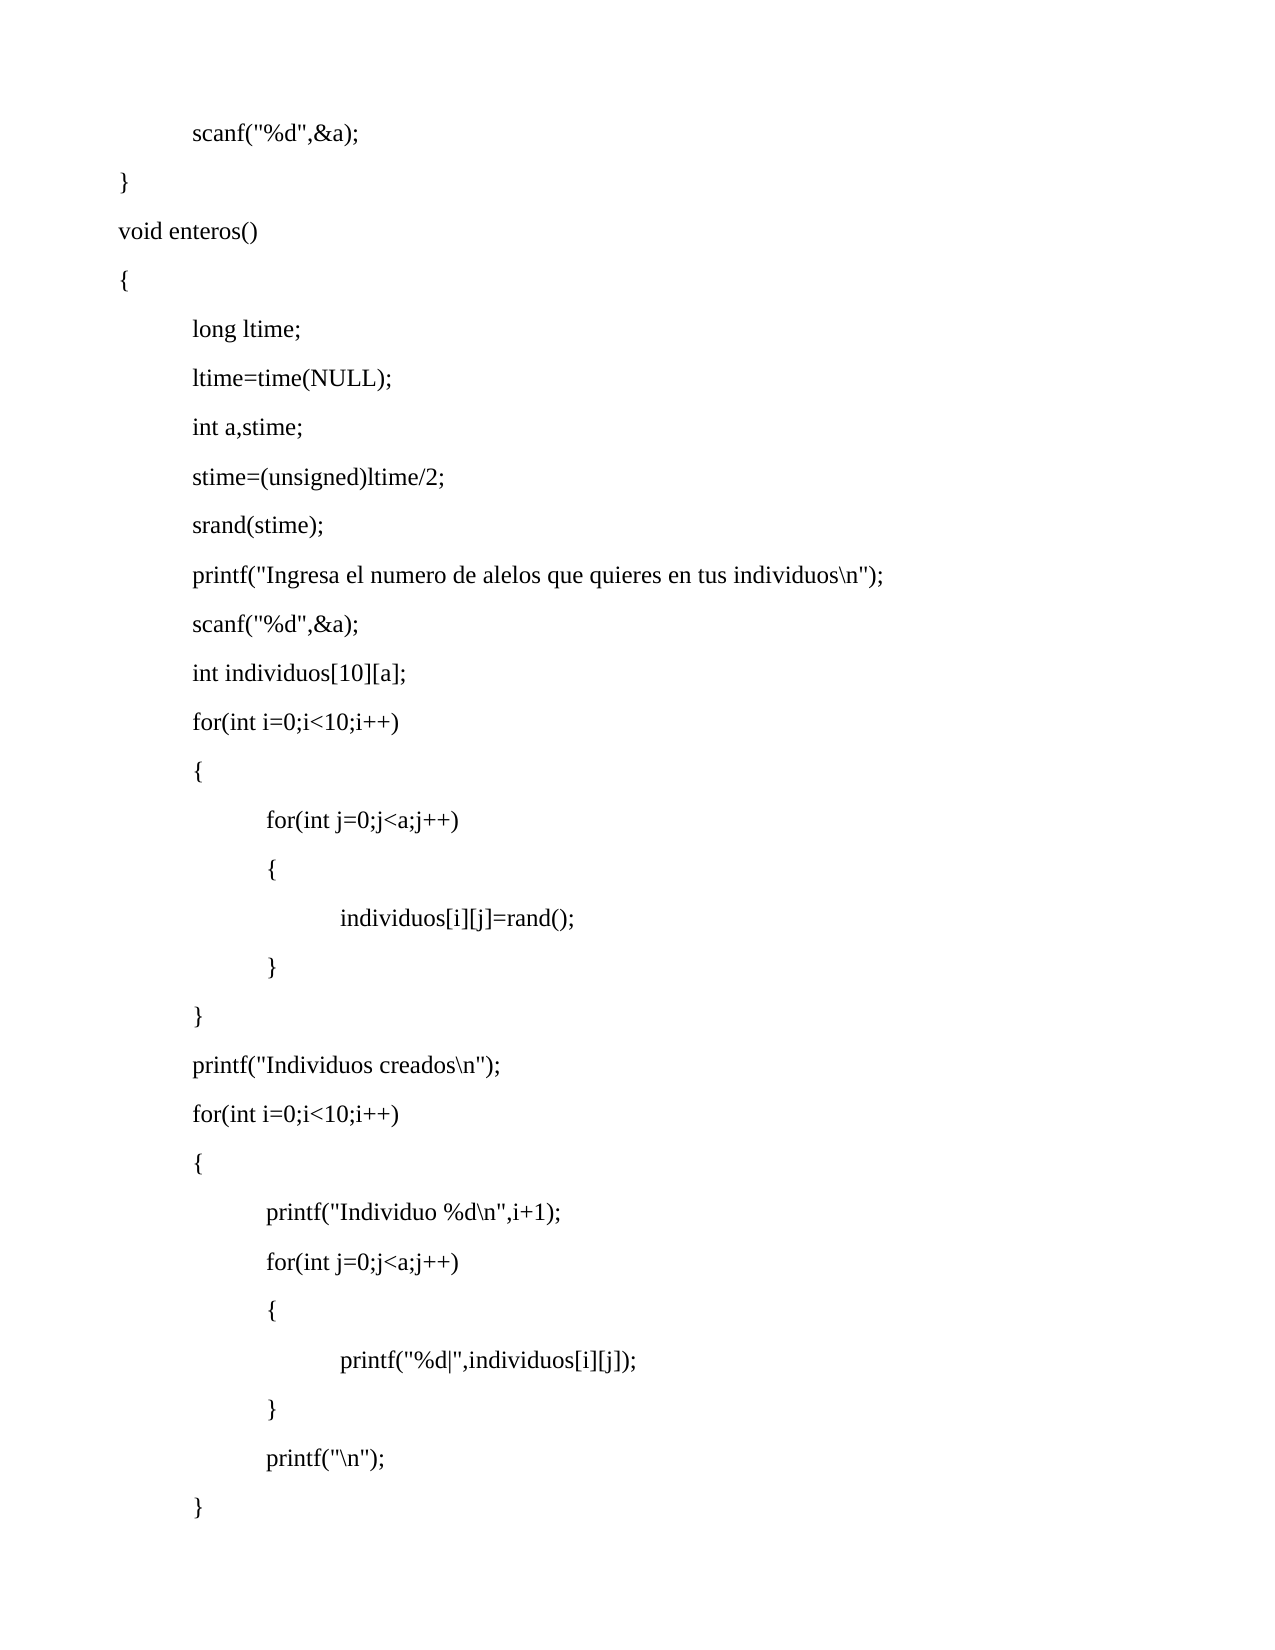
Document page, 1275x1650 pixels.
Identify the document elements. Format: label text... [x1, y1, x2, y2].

text printf("Ingresa el numero de alelos que quieres en tus individuos\n"); [118, 560, 1157, 588]
text } [118, 1492, 1157, 1521]
text srand(stime); [118, 511, 1157, 539]
text ltime=time(NULL); [118, 363, 1157, 392]
text for(int j=0;j<a;j++) [118, 1247, 1157, 1275]
text scanf("%d",&a); [118, 609, 1157, 637]
text } [118, 167, 1157, 196]
text } [118, 952, 1157, 981]
text for(int i=0;i<10;i++) [118, 707, 1157, 736]
text { [118, 1296, 1157, 1324]
text for(int j=0;j<a;j++) [118, 805, 1157, 834]
text printf("%d|",individuos[i][j]); [118, 1345, 1157, 1373]
text int individuos[10][a]; [118, 658, 1157, 687]
text scanf("%d",&a); [118, 118, 1157, 147]
text long ltime; [118, 314, 1157, 343]
text { [118, 265, 1157, 294]
text printf("Individuo %d\n",i+1); [118, 1197, 1157, 1226]
text { [118, 1148, 1157, 1177]
text int a,stime; [118, 412, 1157, 441]
text { [118, 854, 1157, 883]
text stime=(unsigned)ltime/2; [118, 462, 1157, 490]
text printf("\n"); [118, 1443, 1157, 1472]
text for(int i=0;i<10;i++) [118, 1099, 1157, 1128]
text printf("Individuos creados\n"); [118, 1050, 1157, 1079]
text } [118, 1001, 1157, 1030]
text } [118, 1394, 1157, 1422]
text individuos[i][j]=rand(); [118, 903, 1157, 932]
text void enteros() [118, 216, 1157, 245]
text { [118, 756, 1157, 785]
